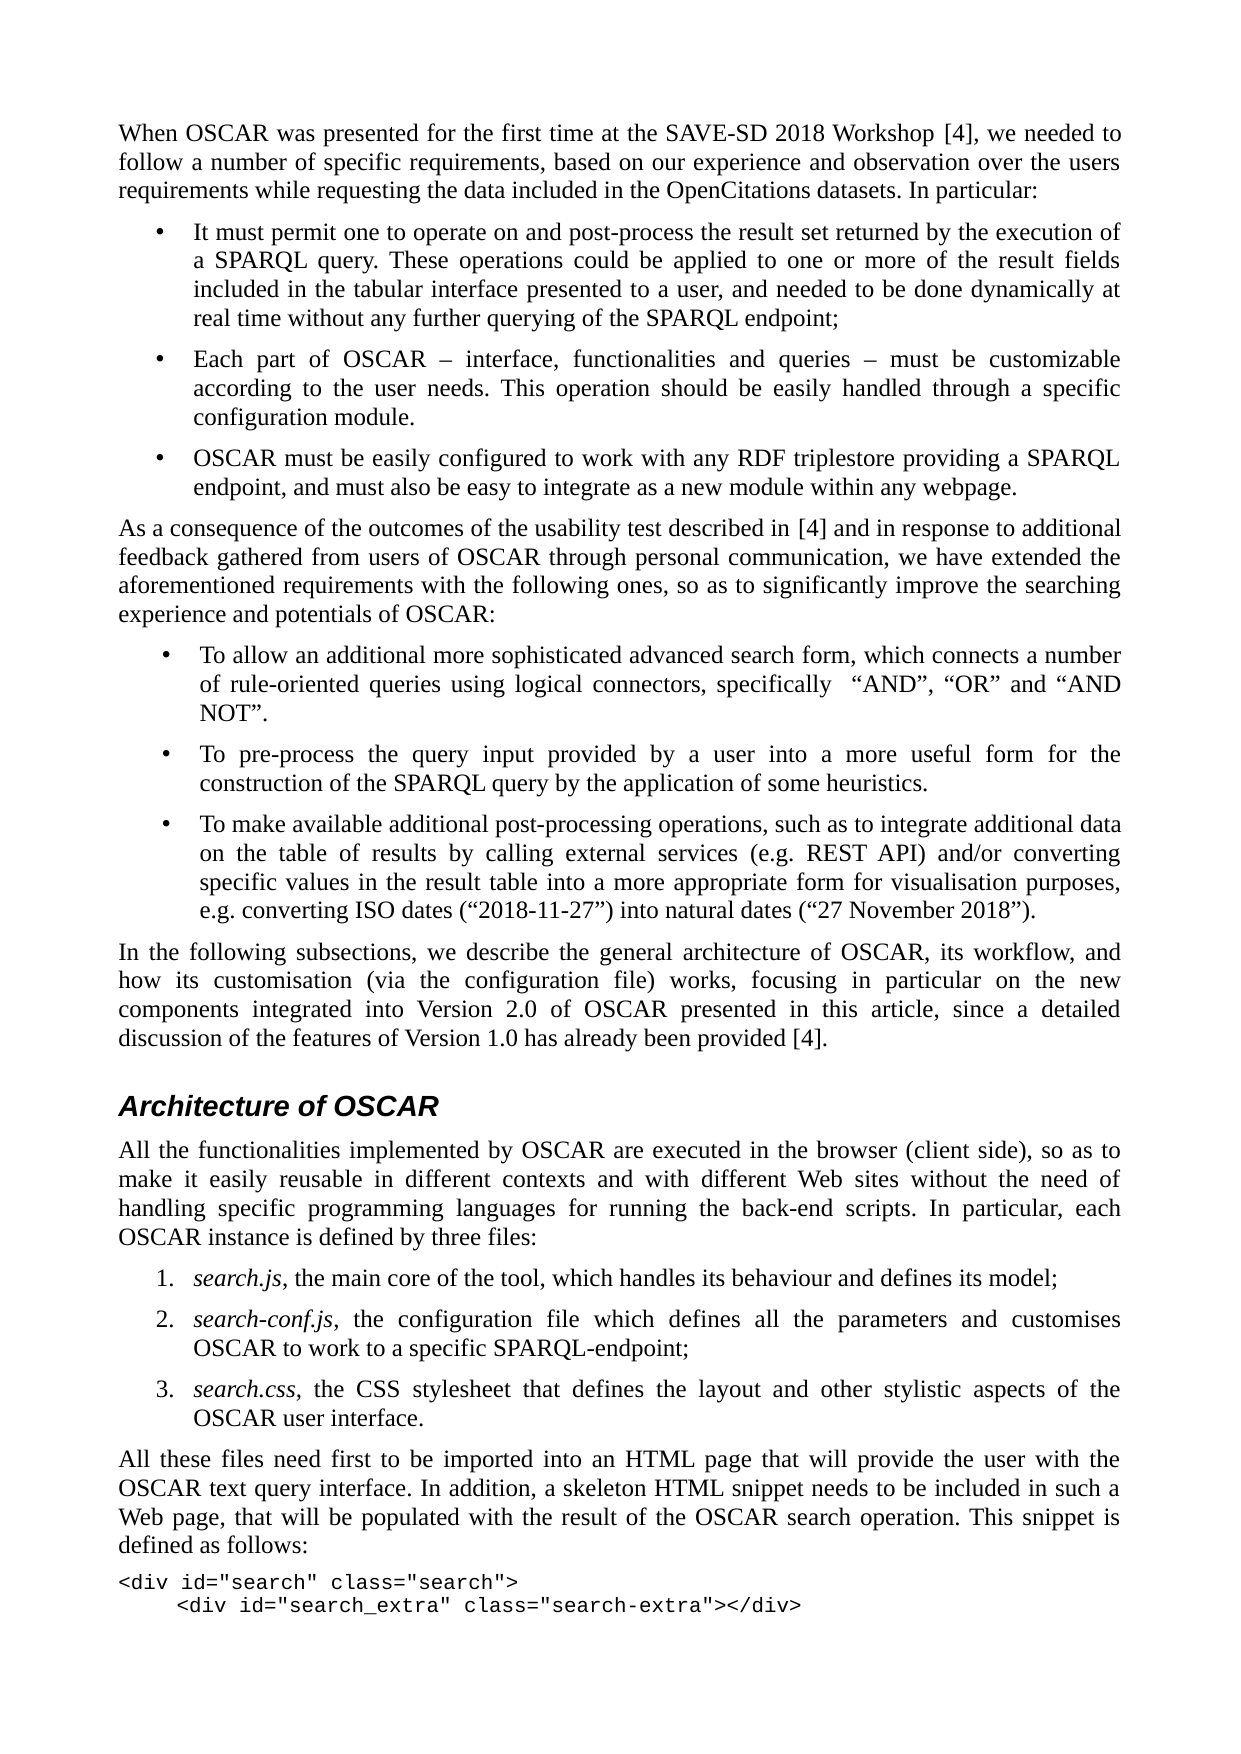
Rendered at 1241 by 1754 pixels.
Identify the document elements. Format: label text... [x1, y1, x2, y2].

list It must permit one to operate on and post-process the result set returned by the execution of a SPARQL query. These operations could be applied to one or more of the result fields included in the tabular interface presented to a user, and needed to be done dynamically at real time without any further querying of the SPARQL endpoint; [156, 217, 1122, 332]
text <div id="search_extra" class="search-extra"></div> [118, 1595, 1122, 1619]
list search-conf.js, the configuration file which defines all the parameters and customises OSCAR to work to a specific SPARQL-endpoint; [156, 1304, 1122, 1362]
text All the functionalities implemented by OSCAR are executed in the browser (client side), so as to make it easily reusable in different contexts and with different Web sites without the need of handling specific programming languages for running the back-end scripts. In particular, each OSCAR instance is defined by three files: [118, 1135, 1122, 1250]
list search.css, the CSS stylesheet that defines the layout and other stylistic aspects of the OSCAR user interface. [156, 1374, 1122, 1432]
list To pre-process the query input provided by a user into a more useful form for the construction of the SPARQL query by the application of some heuristics. [162, 739, 1122, 797]
subtitle Architecture of OSCAR [118, 1089, 1122, 1123]
list OSCAR must be easily configured to work with any RDF triplestore providing a SPARQL endpoint, and must also be easy to integrate as a new module within any webpage. [156, 443, 1122, 501]
list To make available additional post-processing operations, such as to integrate additional data on the table of results by calling external services (e.g. REST API) and/or converting specific values in the result table into a more appropriate form for visualisation purposes, e.g. converting ISO dates (“2018-11-27”) into natural dates (“27 November 2018”). [162, 809, 1122, 924]
list Each part of OSCAR – interface, functionalities and queries – must be customizable according to the user needs. This operation should be easily handled through a specific configuration module. [156, 344, 1122, 431]
text In the following subsections, we describe the general architecture of OSCAR, its workflow, and how its customisation (via the configuration file) works, focusing in particular on the new components integrated into Version 2.0 of OSCAR presented in this article, since a detailed discussion of the features of Version 1.0 has already been provided [4]. [118, 937, 1122, 1052]
list search.js, the main core of the tool, which handles its behaviour and defines its model; [156, 1263, 1122, 1292]
text As a consequence of the outcomes of the usability test described in [4] and in response to additional feedback gathered from users of OSCAR through personal communication, we have extended the aforementioned requirements with the following ones, so as to significantly improve the searching experience and potentials of OSCAR: [118, 513, 1122, 628]
text When OSCAR was presented for the first time at the SAVE-SD 2018 Workshop [4], we needed to follow a number of specific requirements, based on our experience and observation over the users requirements while requesting the data included in the OpenCitations datasets. In particular: [118, 118, 1122, 204]
text All these files need first to be imported into an HTML page that will provide the user with the OSCAR text query interface. In addition, a skeleton HTML snippet needs to be included in such a Web page, that will be populated with the result of the OSCAR search operation. This snippet is defined as follows: [118, 1444, 1122, 1559]
list To allow an additional more sophisticated advanced search form, which connects a number of rule-oriented queries using logical connectors, specifically “AND”, “OR” and “AND NOT”. [162, 641, 1122, 727]
text <div id="search" class="search"> [118, 1572, 1122, 1595]
